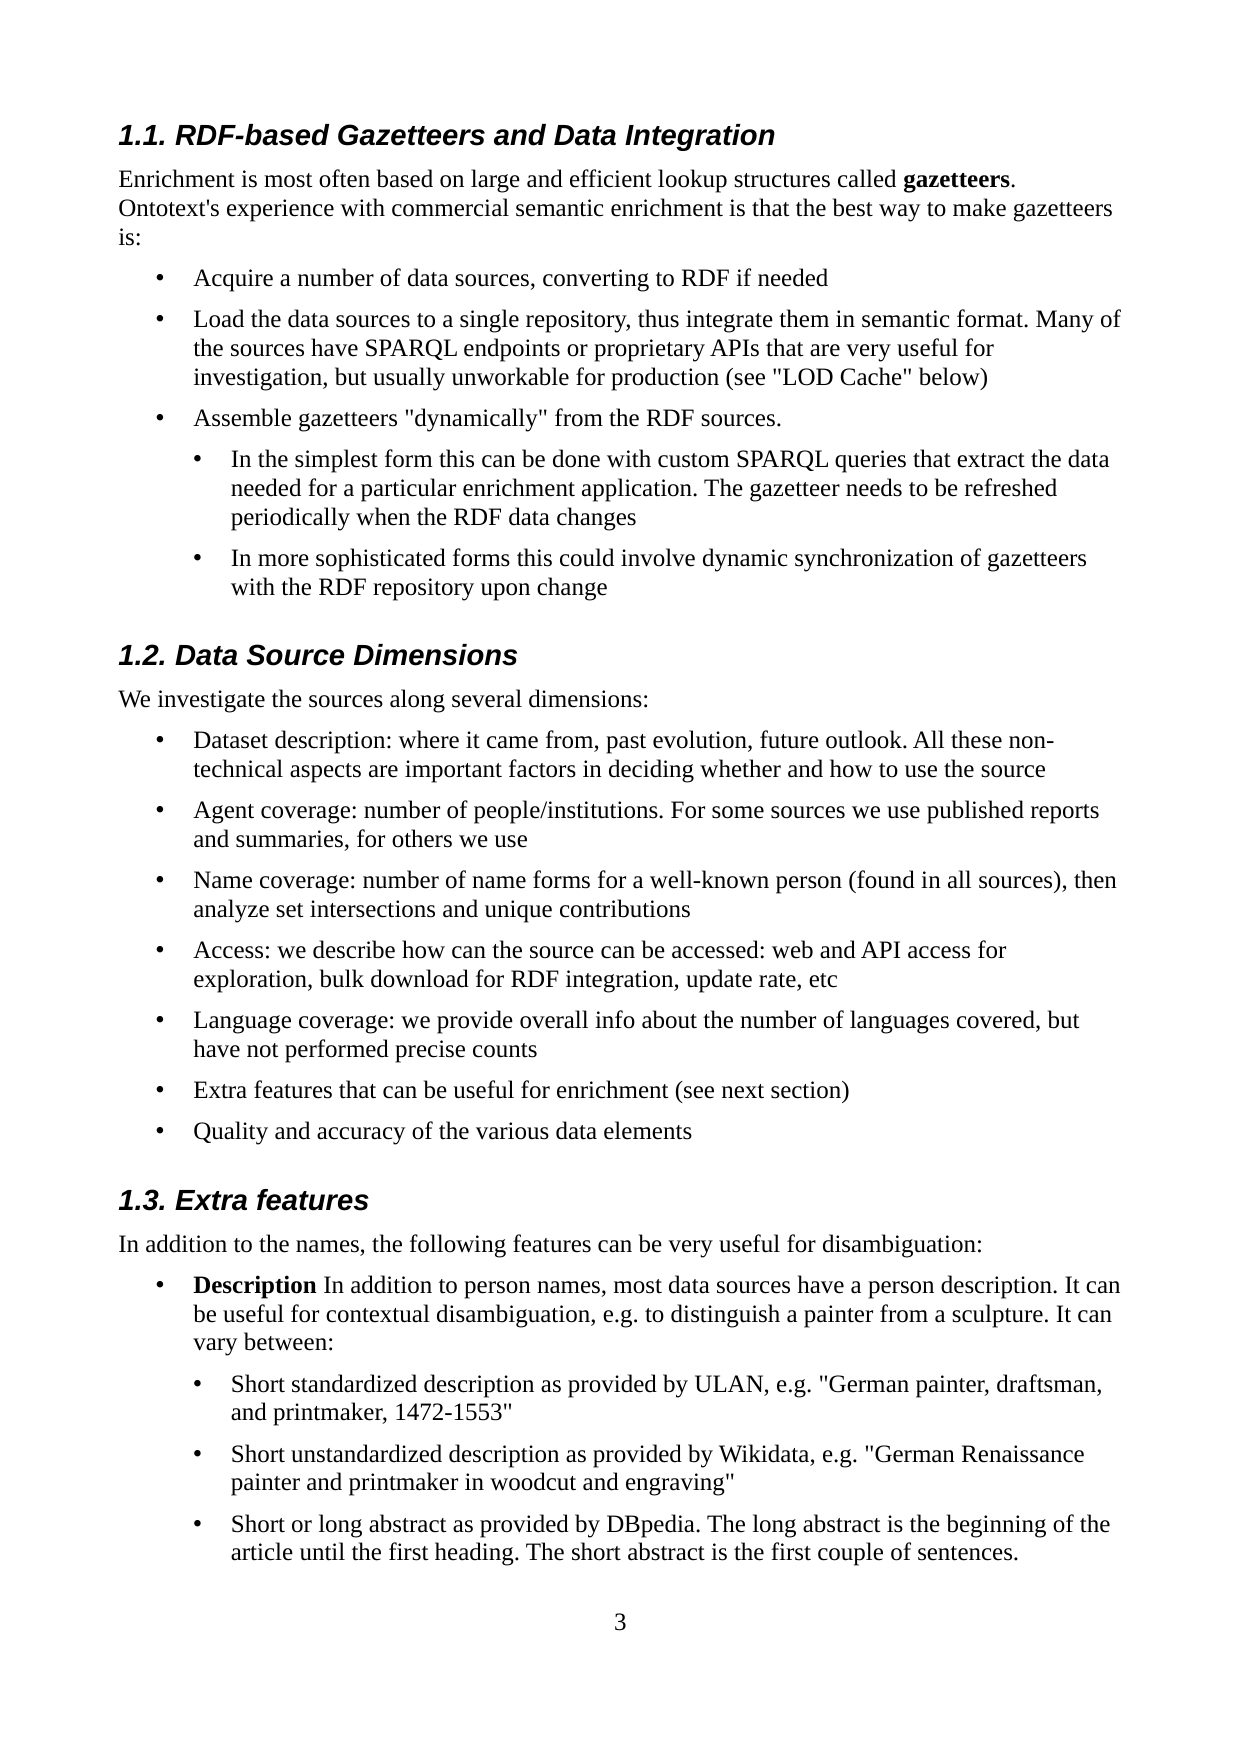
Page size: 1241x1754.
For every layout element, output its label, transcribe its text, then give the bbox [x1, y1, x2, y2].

subtitle RDF-based Gazetteers and Data Integration [118, 118, 1122, 152]
text We investigate the sources along several dimensions: [118, 684, 1122, 713]
list Short unstandardized description as provided by Wikidata, e.g. "German Renaissance painter and printmaker in woodcut and engraving" [193, 1439, 1122, 1496]
subtitle Data Source Dimensions [118, 638, 1122, 671]
list Acquire a number of data sources, converting to RDF if needed [156, 263, 1122, 292]
list Name coverage: number of name forms for a well-known person (found in all sources), then analyze set intersections and unique contributions [156, 865, 1122, 923]
list In more sophisticated forms this could involve dynamic synchronization of gazetteers with the RDF repository upon change [193, 543, 1122, 600]
list Short standardized description as provided by ULAN, e.g. "German painter, draftsman, and printmaker, 1472-1553" [193, 1369, 1122, 1426]
list In the simplest form this can be done with custom SPARQL queries that extract the data needed for a particular enrichment application. The gazetteer needs to be refreshed periodically when the RDF data changes [193, 444, 1122, 530]
text In addition to the names, the following features can be very useful for disambiguation: [118, 1229, 1122, 1257]
list Extra features that can be useful for enrichment (see next section) [156, 1075, 1122, 1104]
list Assemble gazetteers "dynamically" from the RDF sources. [156, 403, 1122, 432]
list Short or long abstract as provided by DBpedia. The long abstract is the beginning of the article until the first heading. The short abstract is the first couple of sentences. [193, 1509, 1122, 1566]
list Dataset description: where it came from, past evolution, future outlook. All these non-technical aspects are important factors in deciding whether and how to use the source [156, 725, 1122, 783]
list Agent coverage: number of people/institutions. For some sources we use published reports and summaries, for others we use [156, 795, 1122, 853]
subtitle Extra features [118, 1183, 1122, 1216]
list Language coverage: we provide overall info about the number of languages covered, but have not performed precise counts [156, 1005, 1122, 1063]
list Access: we describe how can the source can be accessed: web and API access for exploration, bulk download for RDF integration, update rate, etc [156, 935, 1122, 993]
text Enrichment is most often based on large and efficient lookup structures called gazetteers. Ontotext's experience with commercial semantic enrichment is that the best way to make gazetteers is: [118, 164, 1122, 250]
list Quality and accuracy of the various data elements [156, 1116, 1122, 1145]
list Load the data sources to a single repository, thus integrate them in semantic format. Many of the sources have SPARQL endpoints or proprietary APIs that are very useful for investigation, but usually unworkable for production (see "LOD Cache" below) [156, 304, 1122, 390]
list Description In addition to person names, most data sources have a person description. It can be useful for contextual disambiguation, e.g. to distinguish a painter from a sculpture. It can vary between: [156, 1270, 1122, 1356]
